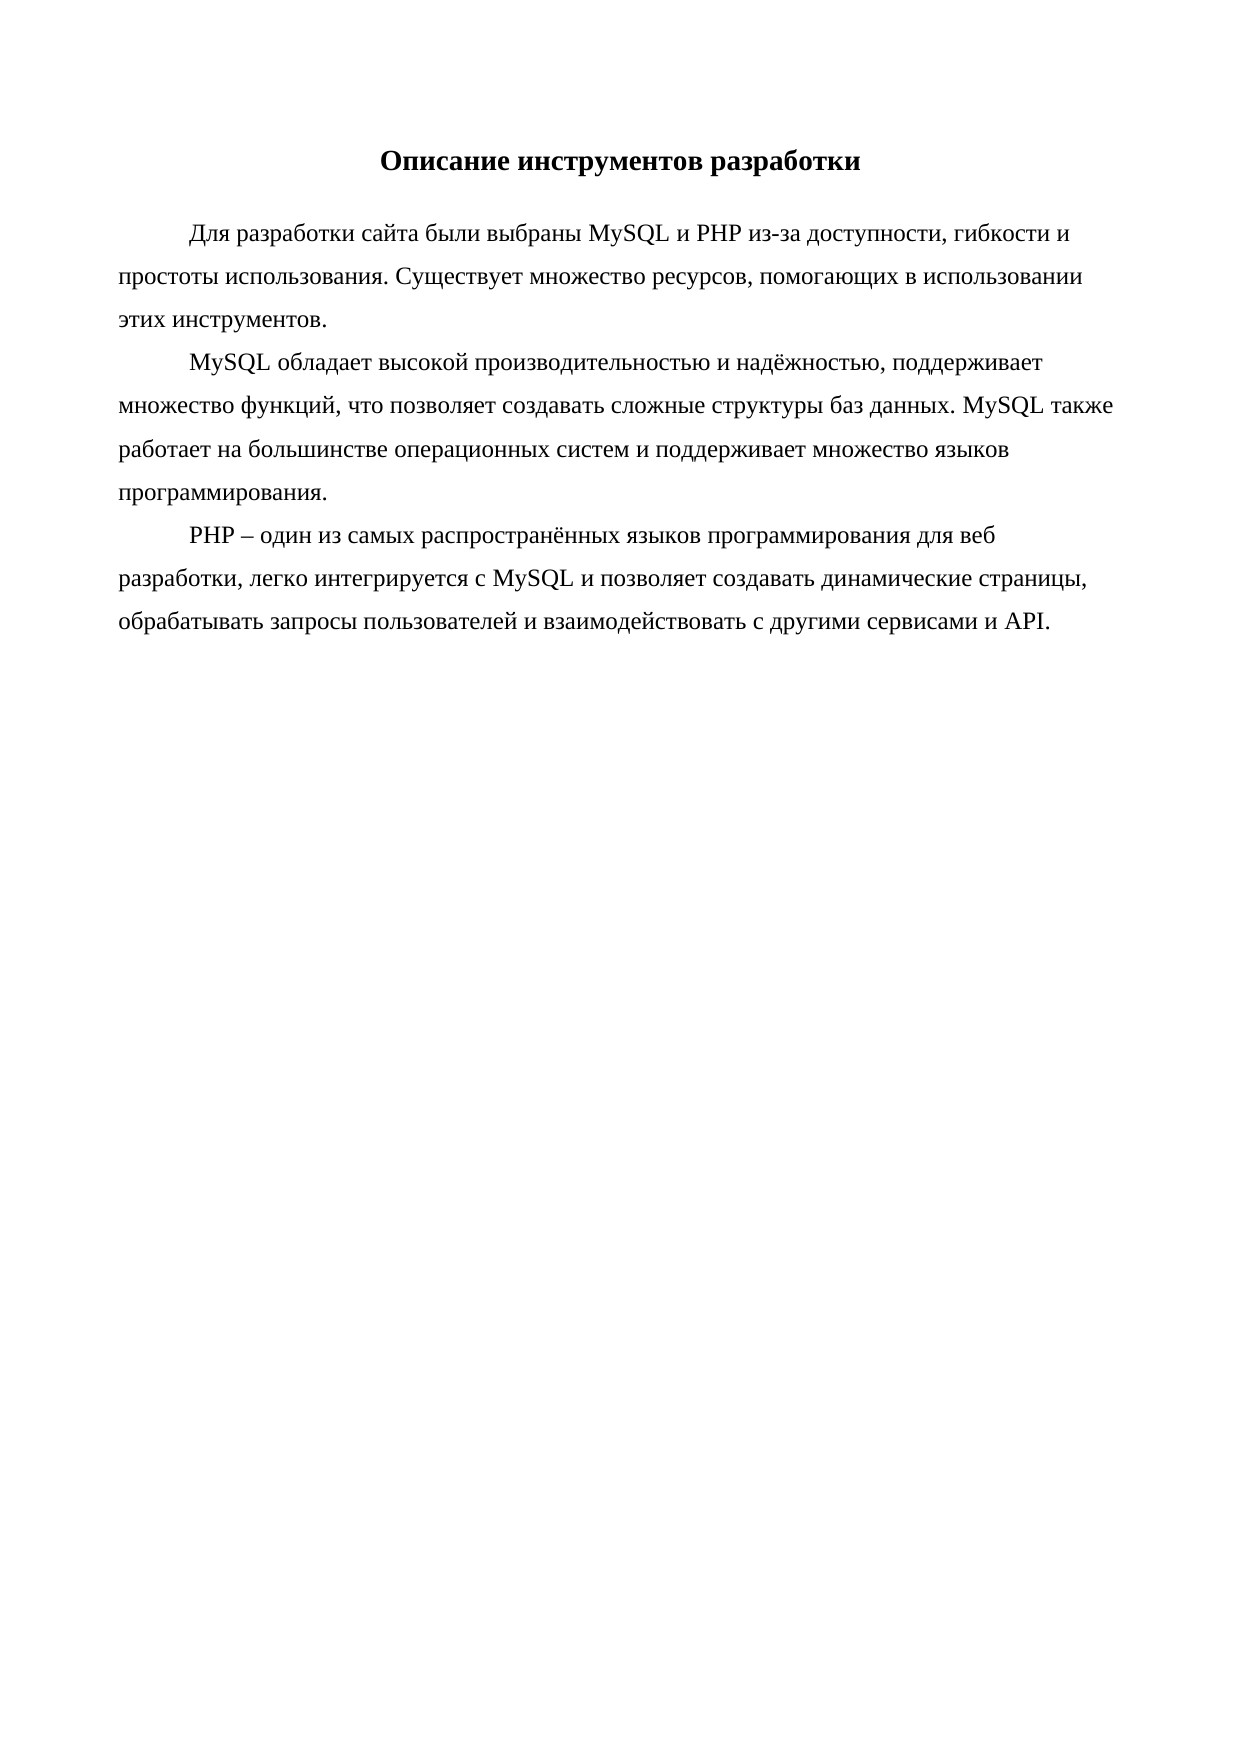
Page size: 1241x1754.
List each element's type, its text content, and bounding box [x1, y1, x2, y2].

text Описание инструментов разработки [118, 143, 1122, 176]
text MySQL обладает высокой производительностью и надёжностью, поддерживает множество функций, что позволяет создавать сложные структуры баз данных. MySQL также работает на большинстве операционных систем и поддерживает множество языков программирования. [118, 347, 1122, 506]
text Для разработки сайта были выбраны MySQL и PHP из-за доступности, гибкости и простоты использования. Существует множество ресурсов, помогающих в использовании этих инструментов. [118, 218, 1122, 333]
text PHP – один из самых распространённых языков программирования для веб разработки, легко интегрируется с MySQL и позволяет создавать динамические страницы, обрабатывать запросы пользователей и взаимодействовать с другими сервисами и API. [118, 520, 1122, 635]
